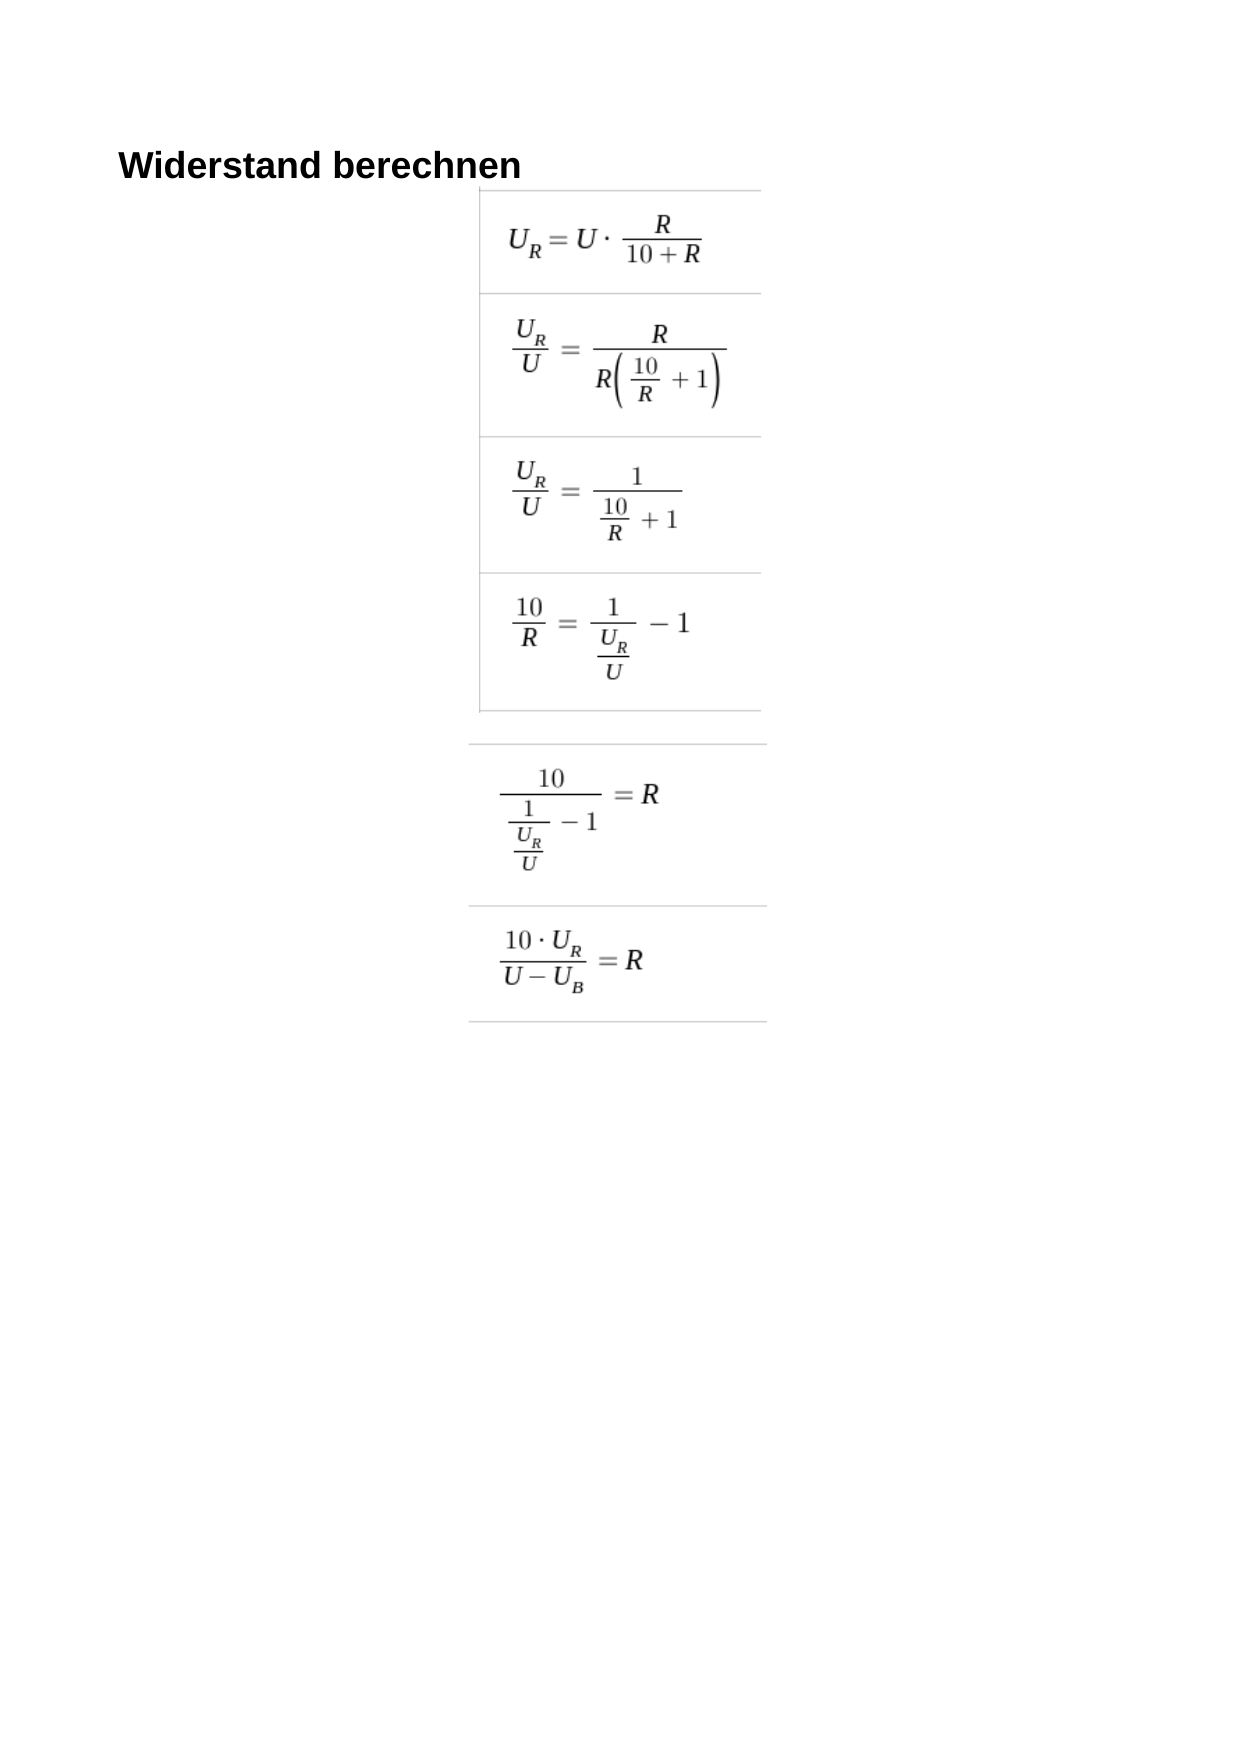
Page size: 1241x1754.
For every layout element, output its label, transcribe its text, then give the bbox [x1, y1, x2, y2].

picture [479, 186, 762, 713]
picture [468, 741, 768, 1024]
subtitle Widerstand berechnen [118, 143, 1122, 186]
